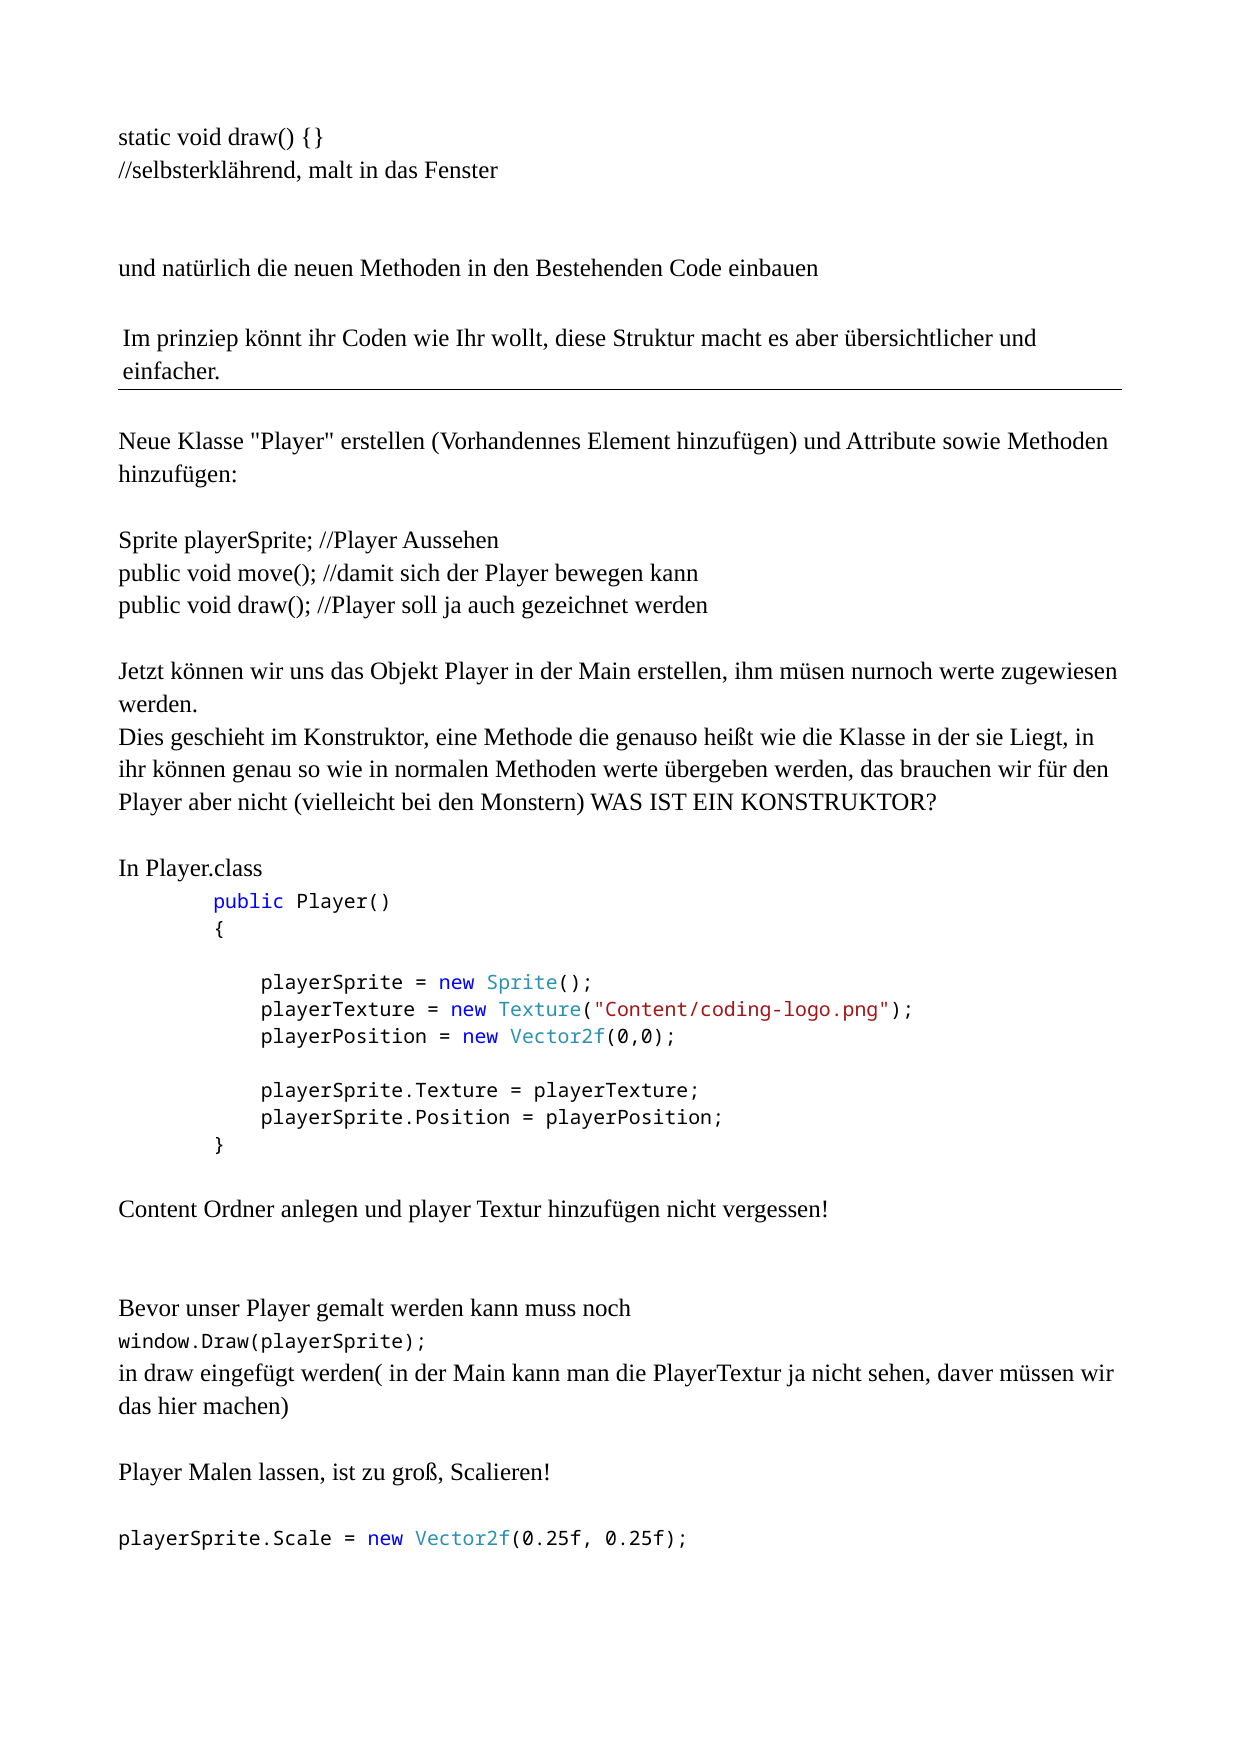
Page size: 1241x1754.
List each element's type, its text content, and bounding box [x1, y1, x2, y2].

text playerTexture = new Texture("Content/coding-logo.png"); [118, 995, 1122, 1022]
text window.Draw(playerSprite); [118, 1321, 1122, 1354]
text playerSprite.Texture = playerTexture; [118, 1076, 1122, 1103]
text in draw eingefügt werden( in der Main kann man die PlayerTextur ja nicht sehen, daver müssen wir das hier machen) [118, 1354, 1122, 1420]
text Im prinziep könnt ihr Coden wie Ihr wollt, diese Struktur macht es aber übersichtlicher und einfacher. [118, 315, 1122, 389]
text Jetzt können wir uns das Objekt Player in der Main erstellen, ihm müsen nurnoch werte zugewiesen werden. [118, 652, 1122, 718]
text playerSprite.Position = playerPosition; [118, 1103, 1122, 1130]
text In Player.class [118, 849, 1122, 882]
text Dies geschieht im Konstruktor, eine Methode die genauso heißt wie die Klasse in der sie Liegt, in ihr können genau so wie in normalen Methoden werte übergeben werden, das brauchen wir für den Player aber nicht (vielleicht bei den Monstern) WAS IST EIN KONSTRUKTOR? [118, 718, 1122, 816]
text Sprite playerSprite; //Player Aussehen [118, 521, 1122, 553]
text playerPosition = new Vector2f(0,0); [118, 1022, 1122, 1049]
text Player Malen lassen, ist zu groß, Scalieren! [118, 1453, 1122, 1485]
text Content Ordner anlegen und player Textur hinzufügen nicht vergessen! [118, 1190, 1122, 1223]
text Neue Klasse "Player" erstellen (Vorhandennes Element hinzufügen) und Attribute sowie Methoden hinzufügen: [118, 422, 1122, 488]
text public Player() [118, 882, 1122, 914]
text } [118, 1130, 1122, 1157]
text Bevor unser Player gemalt werden kann muss noch [118, 1288, 1122, 1321]
text //selbsterklährend, malt in das Fenster [118, 151, 1122, 184]
text public void draw(); //Player soll ja auch gezeichnet werden [118, 586, 1122, 619]
text playerSprite = new Sprite(); [118, 968, 1122, 995]
text public void move(); //damit sich der Player bewegen kann [118, 553, 1122, 586]
text playerSprite.Scale = new Vector2f(0.25f, 0.25f); [118, 1518, 1122, 1551]
text { [118, 914, 1122, 941]
text und natürlich die neuen Methoden in den Bestehenden Code einbauen [118, 249, 1122, 282]
text static void draw() {} [118, 118, 1122, 151]
